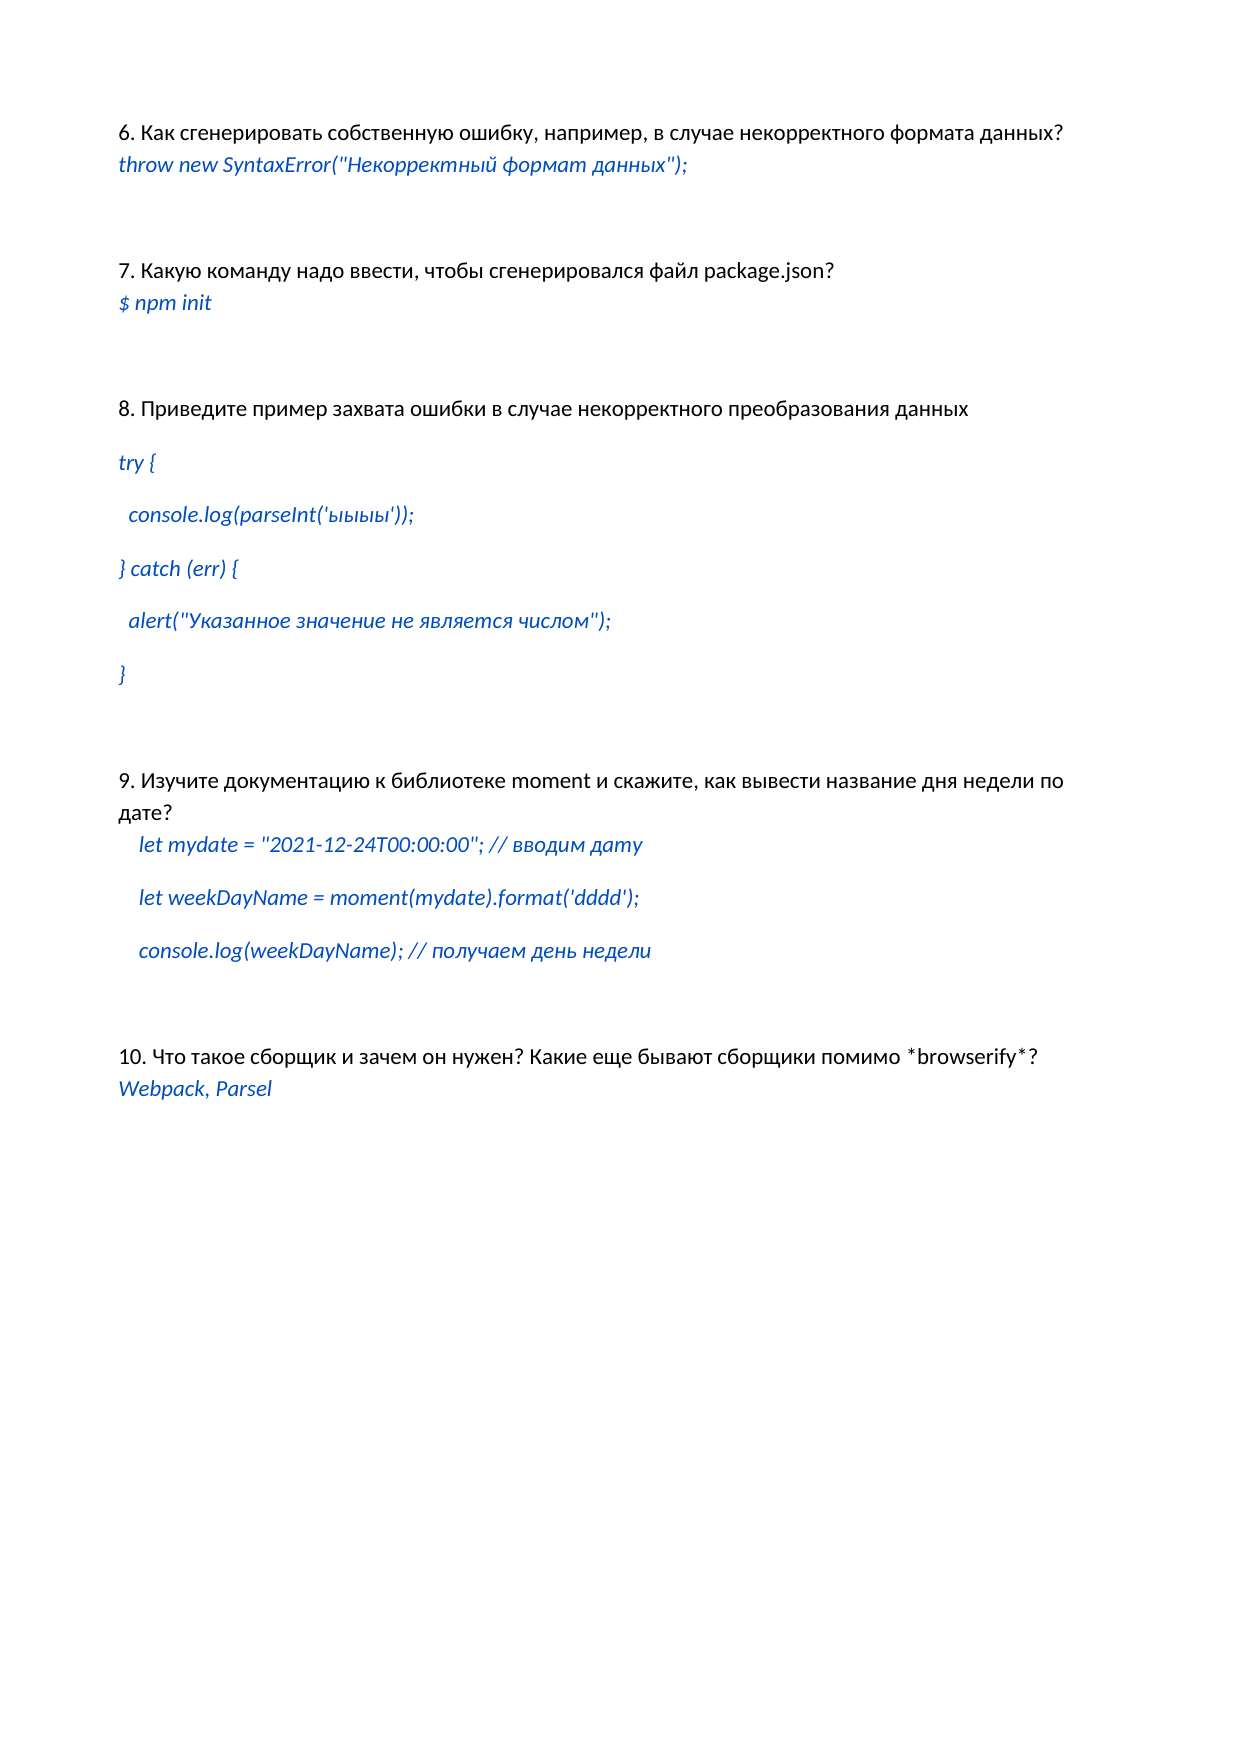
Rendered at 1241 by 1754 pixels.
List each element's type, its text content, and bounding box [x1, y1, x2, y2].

text } catch (err) { [118, 554, 1122, 582]
text 6. Как сгенерировать собственную ошибку, например, в случае некорректного формата данных? throw new SyntaxError("Некорректный формат данных"); [118, 118, 1122, 178]
text 7. Какую команду надо ввести, чтобы сгенерировался файл package.json? $ npm init [118, 256, 1122, 317]
text console.log(weekDayName); // получаем день недели [118, 936, 1122, 964]
text try { [118, 448, 1122, 476]
text } [118, 660, 1122, 688]
text alert("Указанное значение не является числом"); [118, 607, 1122, 635]
text 8. Приведите пример захвата ошибки в случае некорректного преобразования данных [118, 394, 1122, 423]
text 9. Изучите документацию к библиотеке moment и скажите, как вывести название дня недели по дате? let mydate = "2021-12-24T00:00:00"; // вводим дату [118, 766, 1122, 858]
text 10. Что такое сборщик и зачем он нужен? Какие еще бывают сборщики помимо *browserify*? Webpack, Parsel [118, 1042, 1122, 1102]
text let weekDayName = moment(mydate).format('dddd'); [118, 883, 1122, 911]
text console.log(parseInt('ыыыы')); [118, 501, 1122, 529]
